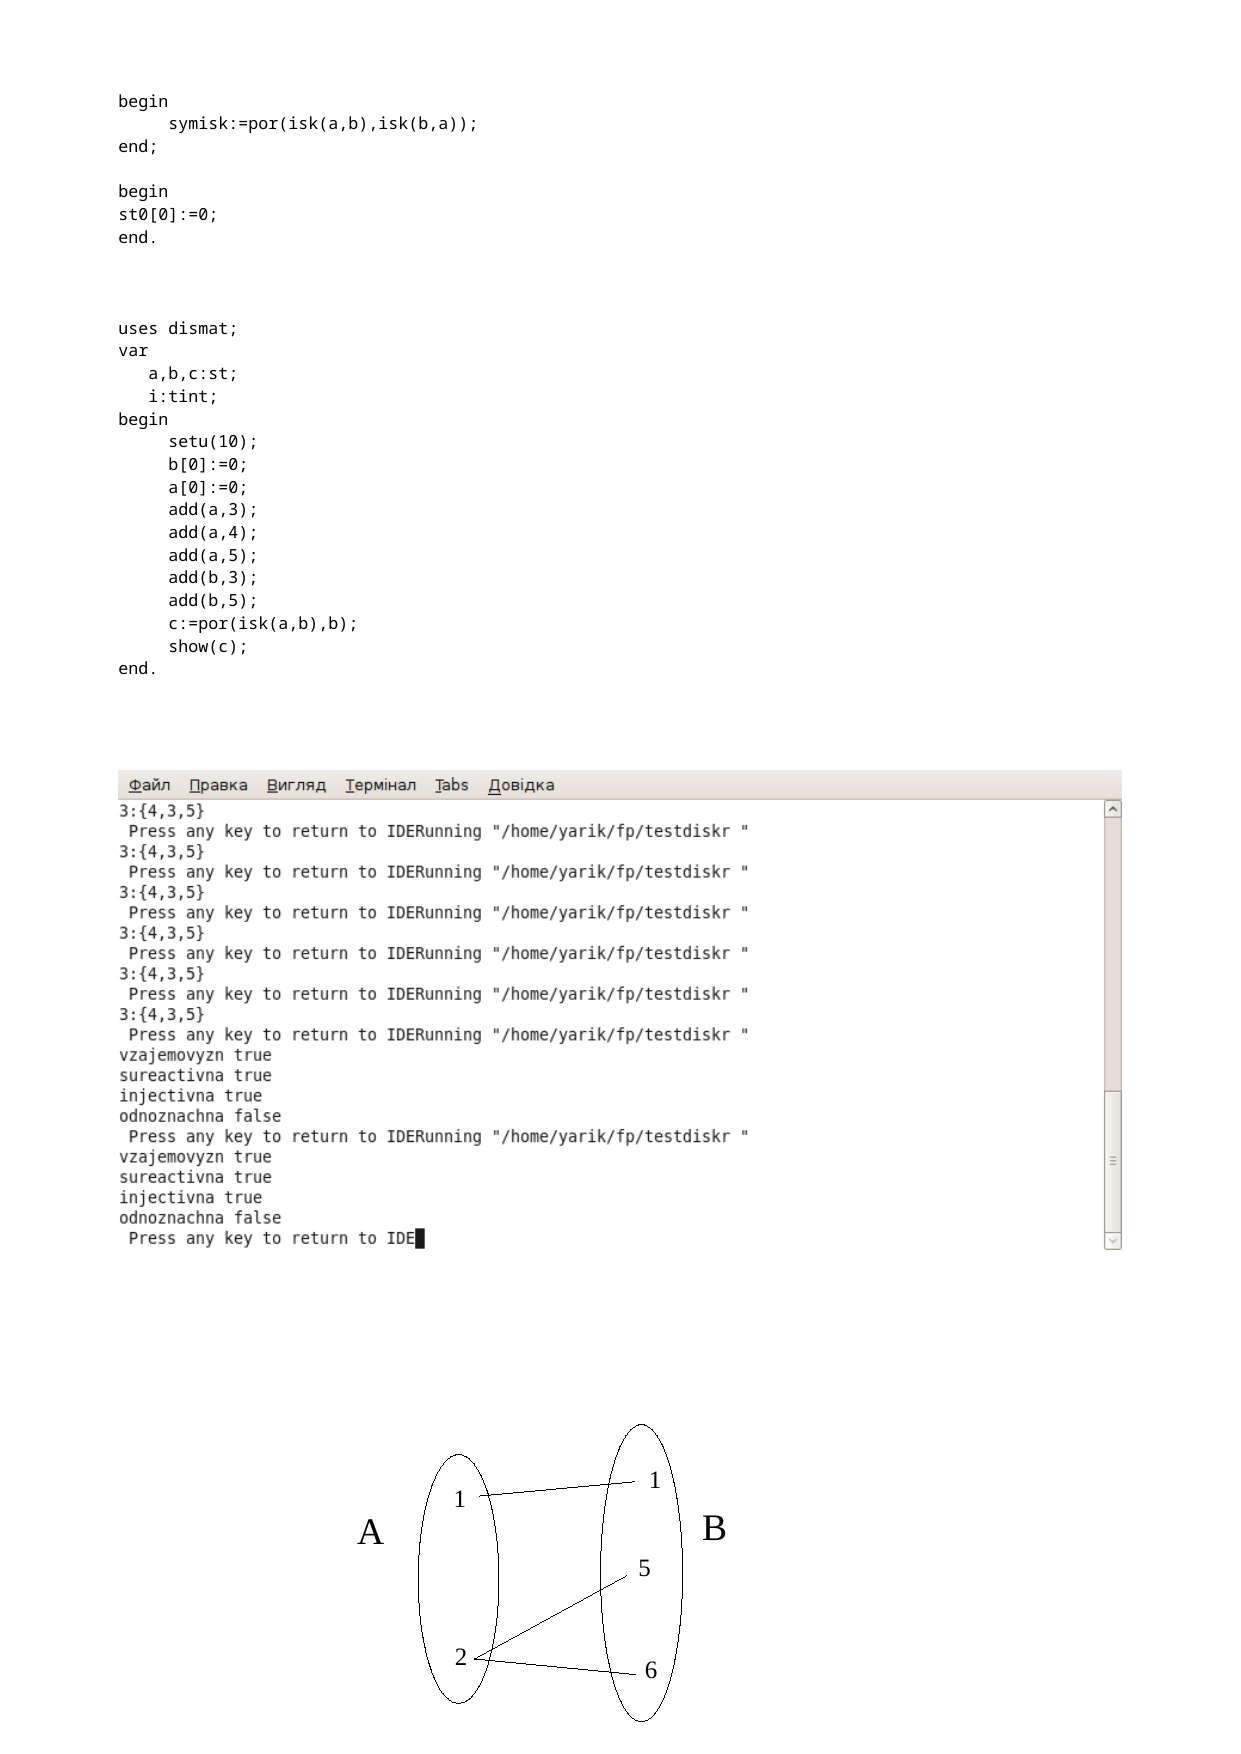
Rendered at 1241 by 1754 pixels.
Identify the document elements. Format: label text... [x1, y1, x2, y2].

text add(a,5); [118, 543, 1122, 566]
text a[0]:=0; [118, 475, 1122, 498]
text uses dismat; [118, 316, 1122, 339]
text end; [118, 135, 1122, 157]
text end. [118, 226, 1122, 248]
text begin [118, 89, 1122, 112]
text begin [118, 407, 1122, 430]
text b[0]:=0; [118, 453, 1122, 475]
text symisk:=por(isk(a,b),isk(b,a)); [118, 112, 1122, 135]
text c:=por(isk(a,b),b); [118, 612, 1122, 634]
text add(b,3); [118, 566, 1122, 589]
text i:tint; [118, 384, 1122, 407]
picture [118, 770, 1122, 1250]
text st0[0]:=0; [118, 203, 1122, 226]
text var [118, 339, 1122, 362]
text end. [118, 657, 1122, 680]
text a,b,c:st; [118, 362, 1122, 384]
text add(b,5); [118, 589, 1122, 612]
text add(a,3); [118, 498, 1122, 521]
text setu(10); [118, 430, 1122, 453]
text show(c); [118, 634, 1122, 657]
text add(a,4); [118, 521, 1122, 543]
text begin [118, 180, 1122, 203]
